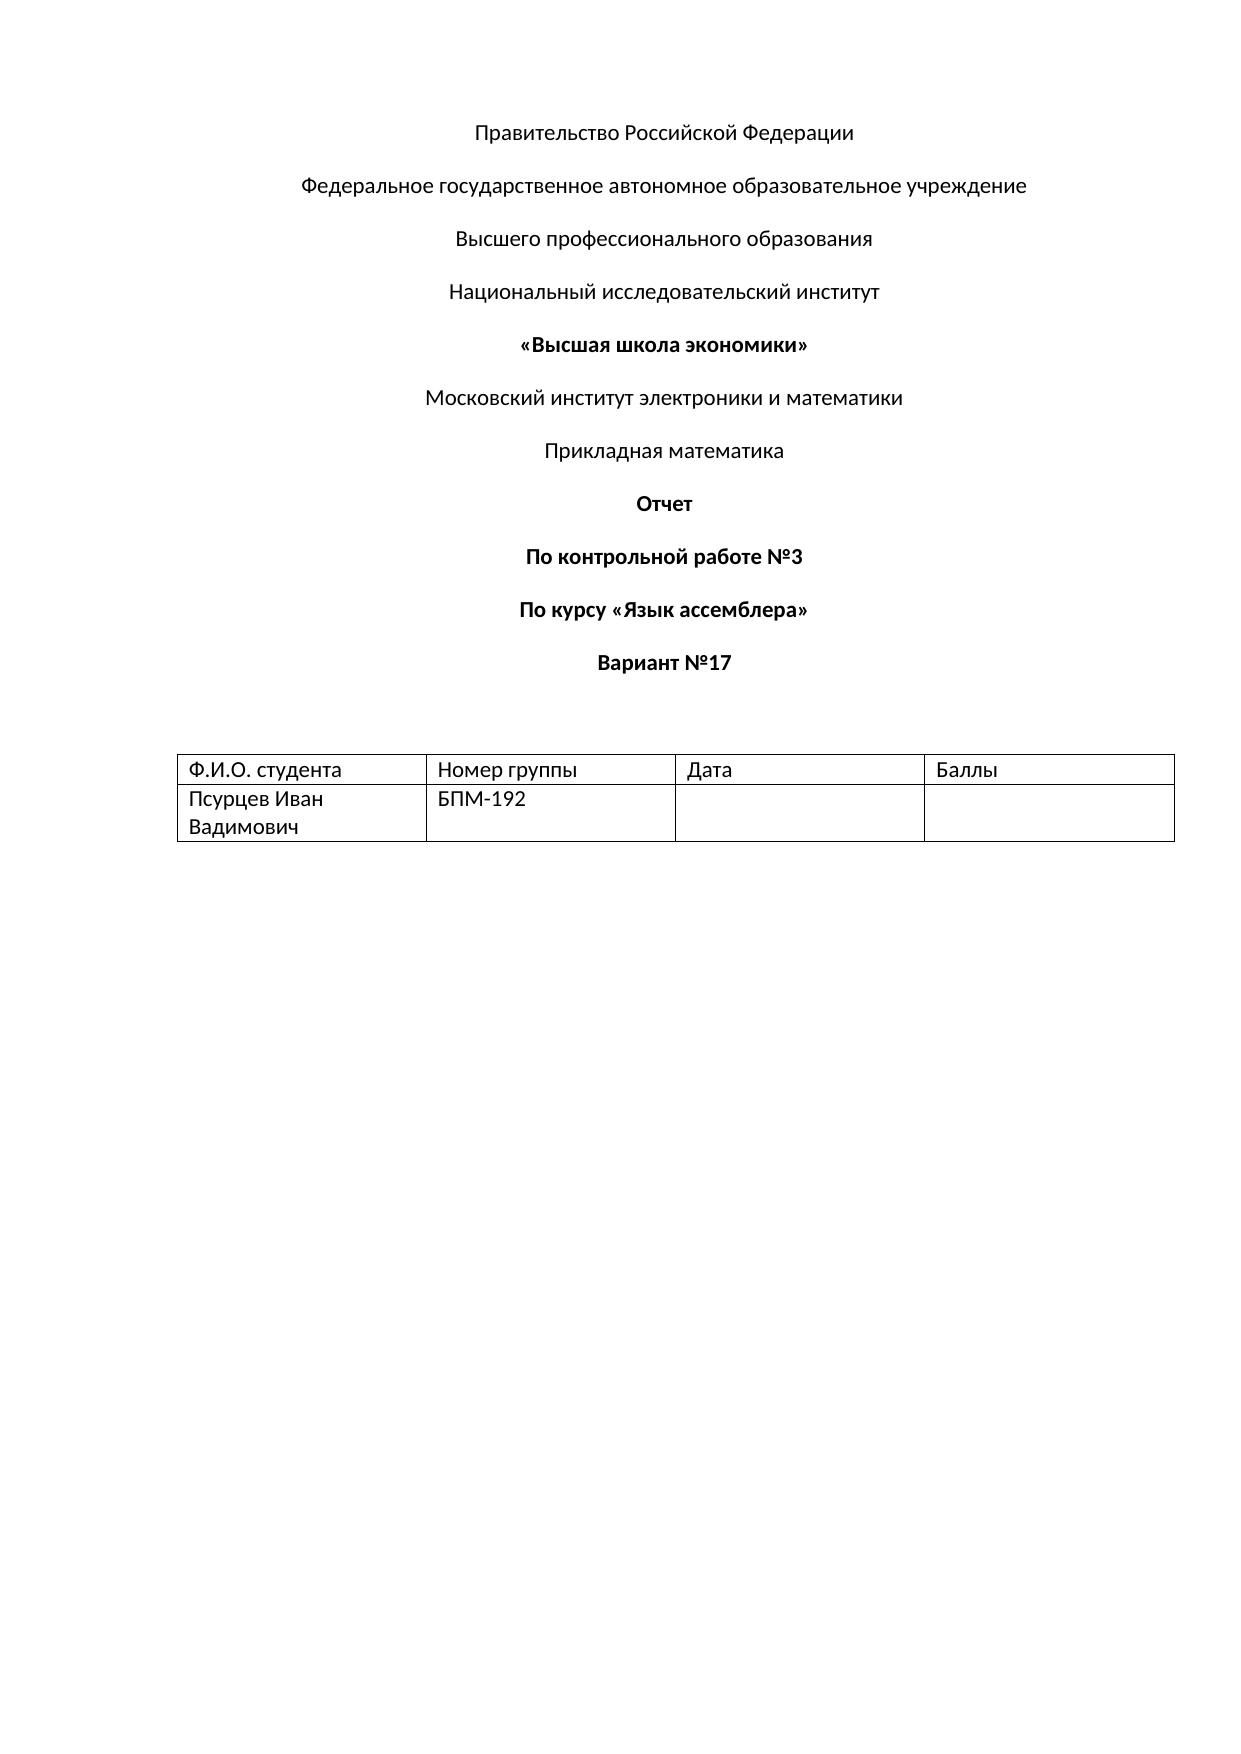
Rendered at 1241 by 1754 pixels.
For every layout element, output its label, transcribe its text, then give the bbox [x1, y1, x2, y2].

text Национальный исследовательский институт [177, 277, 1152, 305]
text Федеральное государственное автономное образовательное учреждение [177, 171, 1152, 199]
text «Высшая школа экономики» [177, 330, 1152, 358]
text Московский институт электроники и математики [177, 383, 1152, 411]
table_cell [925, 785, 1174, 841]
text По контрольной работе №3 [177, 542, 1152, 570]
table_cell [676, 785, 924, 841]
table_header Дата [676, 755, 924, 783]
table_cell Псурцев Иван Вадимович [178, 785, 426, 841]
table_header Баллы [925, 755, 1174, 783]
text Правительство Российской Федерации [177, 118, 1152, 146]
text Отчет [177, 489, 1152, 517]
table_cell БПМ-192 [427, 785, 675, 841]
text Вариант №17 [177, 648, 1152, 676]
text По курсу «Язык ассемблера» [177, 595, 1152, 623]
table_header Номер группы [427, 755, 675, 783]
table_header Ф.И.О. студента [178, 755, 426, 783]
text Прикладная математика [177, 436, 1152, 464]
text Высшего профессионального образования [177, 224, 1152, 252]
